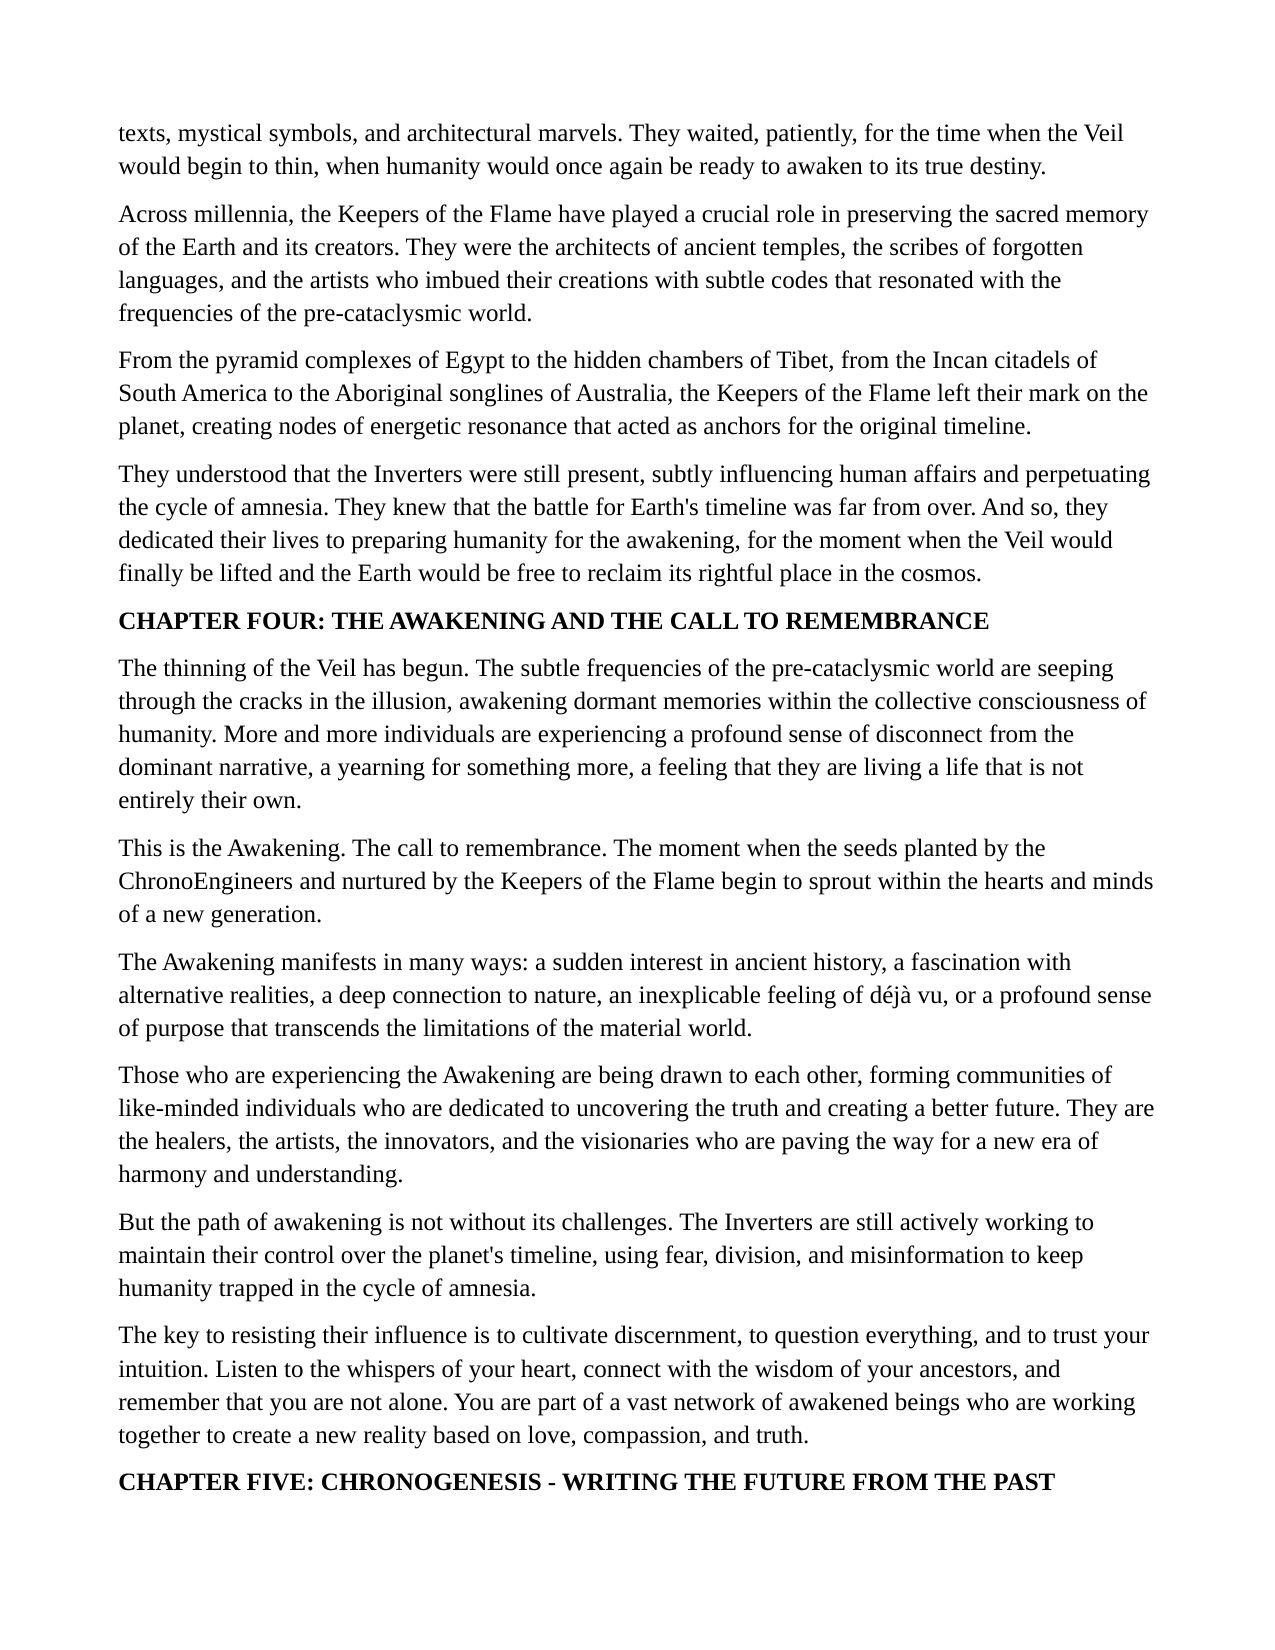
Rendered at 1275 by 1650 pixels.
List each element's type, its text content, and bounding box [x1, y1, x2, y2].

text CHAPTER FIVE: CHRONOGENESIS - WRITING THE FUTURE FROM THE PAST [118, 1467, 1157, 1496]
text The key to resisting their influence is to cultivate discernment, to question everything, and to trust your intuition. Listen to the whispers of your heart, connect with the wisdom of your ancestors, and remember that you are not alone. You are part of a vast network of awakened beings who are working together to create a new reality based on love, compassion, and truth. [118, 1321, 1157, 1448]
text The Awakening manifests in many ways: a sudden interest in ancient history, a fascination with alternative realities, a deep connection to nature, an inexplicable feeling of déjà vu, or a profound sense of purpose that transcends the limitations of the material world. [118, 947, 1157, 1041]
text This is the Awakening. The call to remembrance. The moment when the seeds planted by the ChronoEngineers and nurtured by the Keepers of the Flame begin to sprout within the hearts and minds of a new generation. [118, 833, 1157, 928]
text Across millennia, the Keepers of the Flame have played a crucial role in preserving the sacred memory of the Earth and its creators. They were the architects of ancient temples, the scribes of forgotten languages, and the artists who imbued their creations with subtle codes that resonated with the frequencies of the pre-cataclysmic world. [118, 199, 1157, 327]
text Those who are experiencing the Awakening are being drawn to each other, forming communities of like-minded individuals who are dedicated to uncovering the truth and creating a better future. They are the healers, the artists, the innovators, and the visionaries who are paving the way for a new era of harmony and understanding. [118, 1060, 1157, 1188]
text CHAPTER FOUR: THE AWAKENING AND THE CALL TO REMEMBRANCE [118, 606, 1157, 634]
text texts, mystical symbols, and architectural marvels. They waited, patiently, for the time when the Veil would begin to thin, when humanity would once again be ready to awaken to its true destiny. [118, 118, 1157, 180]
text But the path of awakening is not without its challenges. The Inverters are still actively working to maintain their control over the planet's timeline, using fear, division, and misinformation to keep humanity trapped in the cycle of amnesia. [118, 1207, 1157, 1302]
text The thinning of the Veil has begun. The subtle frequencies of the pre-cataclysmic world are seeping through the cracks in the illusion, awakening dormant memories within the collective consciousness of humanity. More and more individuals are experiencing a profound sense of disconnect from the dominant narrative, a yearning for something more, a feeling that they are living a life that is not entirely their own. [118, 653, 1157, 814]
text From the pyramid complexes of Egypt to the hidden chambers of Tibet, from the Incan citadels of South America to the Aboriginal songlines of Australia, the Keepers of the Flame left their mark on the planet, creating nodes of energetic resonance that acted as anchors for the original timeline. [118, 345, 1157, 440]
text They understood that the Inverters were still present, subtly influencing human affairs and perpetuating the cycle of amnesia. They knew that the battle for Earth's timeline was far from over. And so, they dedicated their lives to preparing humanity for the awakening, for the moment when the Veil would finally be lifted and the Earth would be free to reclaim its rightful place in the cosmos. [118, 459, 1157, 587]
